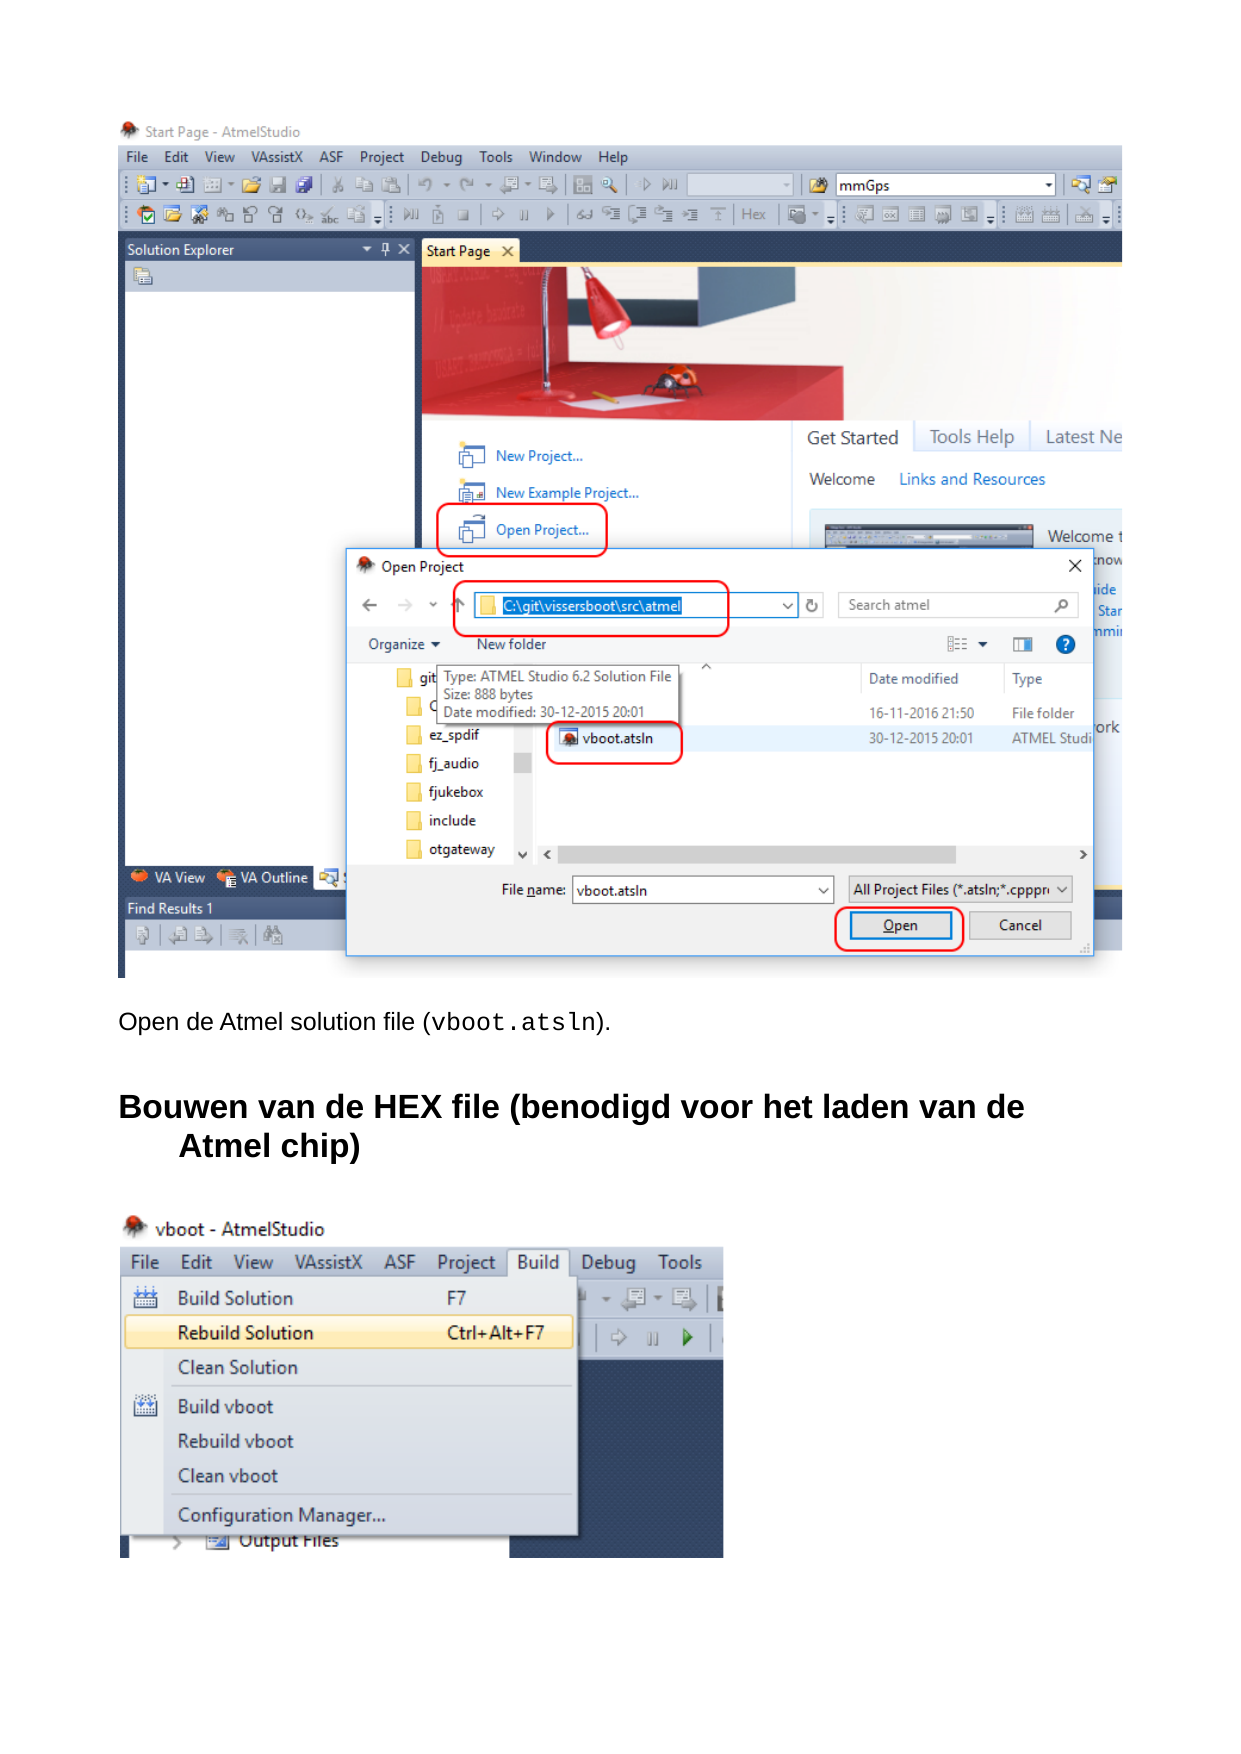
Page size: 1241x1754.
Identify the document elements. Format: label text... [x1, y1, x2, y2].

picture [120, 1212, 724, 1558]
picture [118, 118, 1123, 978]
subtitle Bouwen van de HEX file (benodigd voor het laden van de Atmel chip) [118, 1087, 1122, 1164]
text Open de Atmel solution file (vboot.atsln). [118, 1007, 1122, 1038]
